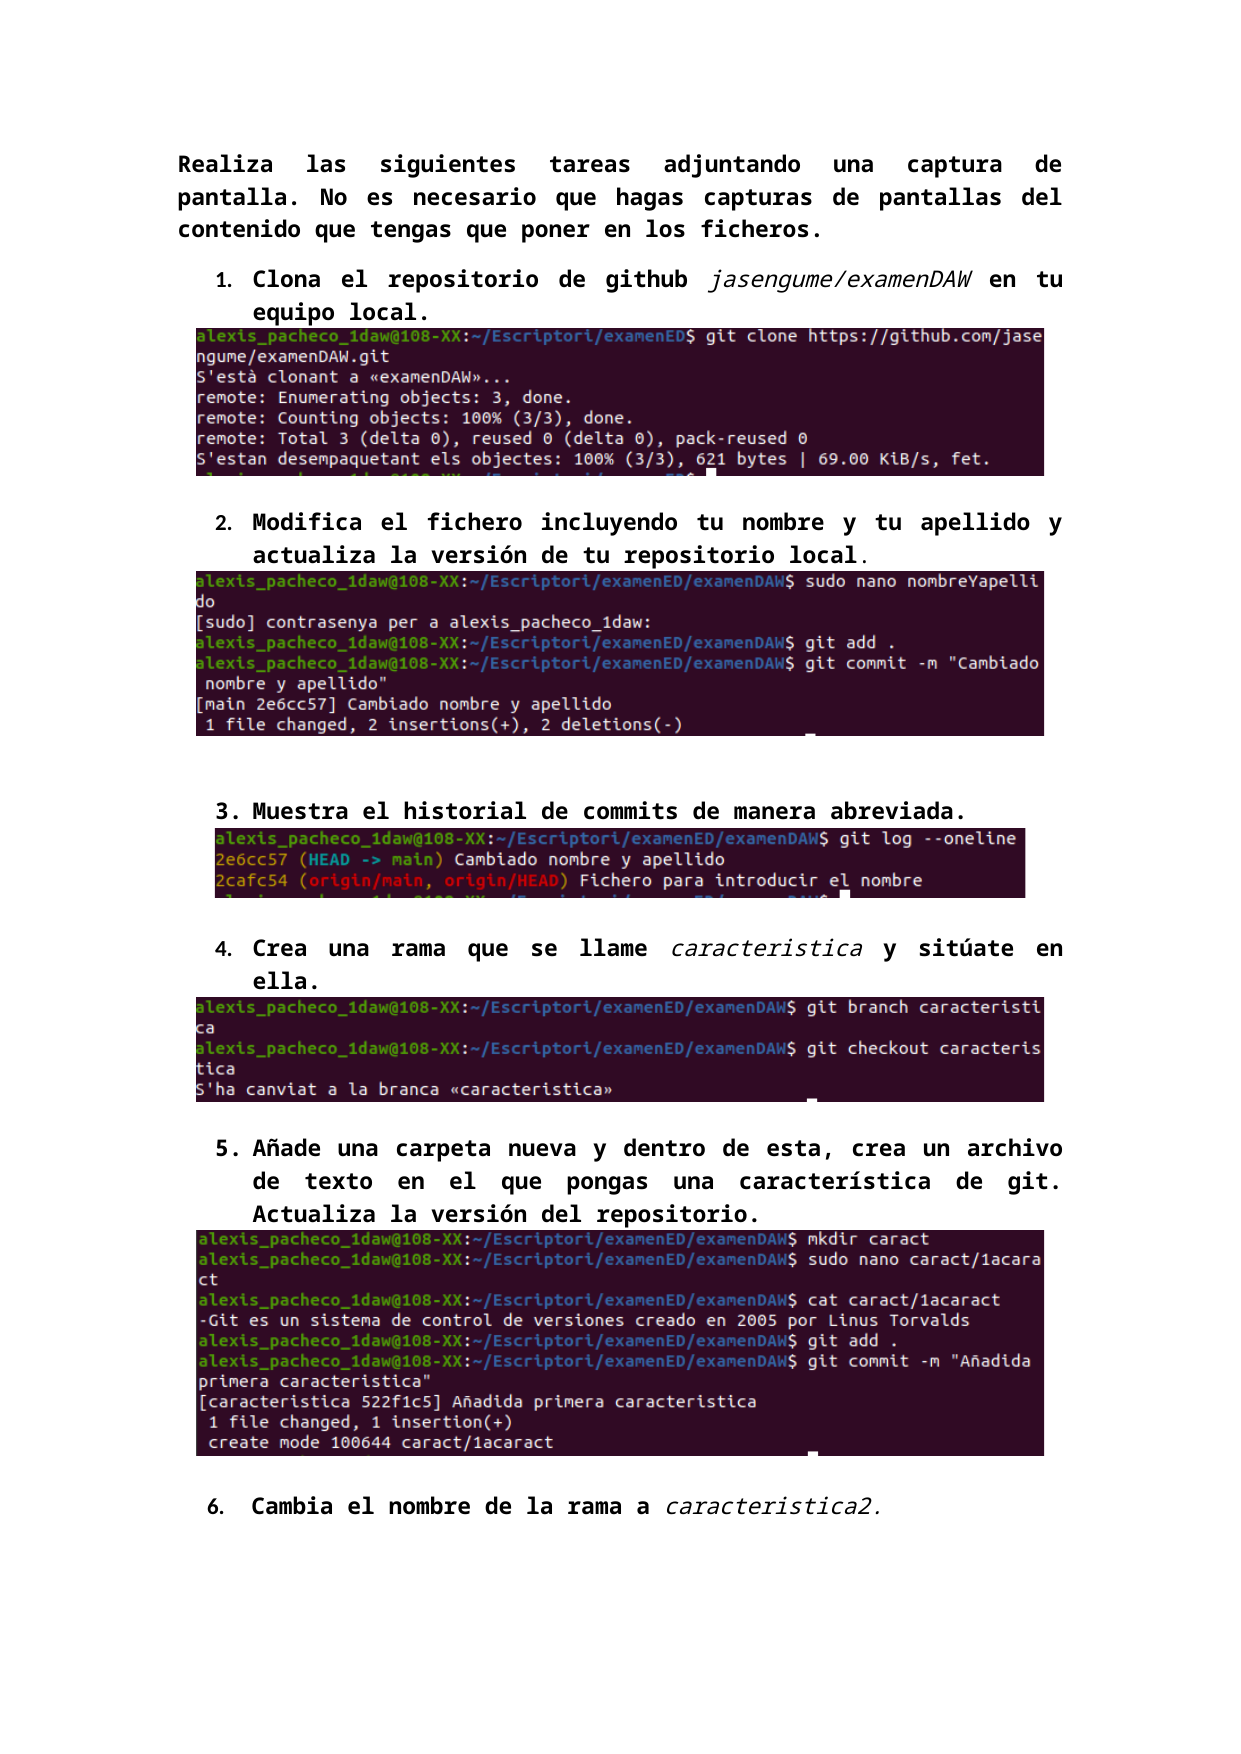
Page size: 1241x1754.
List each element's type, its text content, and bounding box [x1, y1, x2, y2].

picture [196, 571, 1045, 736]
picture [214, 828, 1026, 898]
picture [196, 328, 1045, 476]
picture [196, 997, 1045, 1102]
list Cambia el nombre de la rama a caracteristica2. [207, 1490, 1063, 1521]
list Añade una carpeta nueva y dentro de esta, crea un archivo de texto en el que pongas una característica de git. Actualiza la versión del repositorio. [215, 1132, 1063, 1229]
list Crea una rama que se llame caracteristica y sitúate en ella. [215, 932, 1063, 996]
list Modifica el fichero incluyendo tu nombre y tu apellido y actualiza la versión de tu repositorio local. [215, 506, 1063, 570]
picture [196, 1230, 1045, 1456]
text Realiza las siguientes tareas adjuntando una captura de pantalla. No es necesario que hagas capturas de pantallas del contenido que tengas que poner en los ficheros. [177, 148, 1063, 244]
list Muestra el historial de commits de manera abreviada. [215, 795, 1063, 827]
list Clona el repositorio de github jasengume/examenDAW en tu equipo local. [215, 263, 1063, 327]
